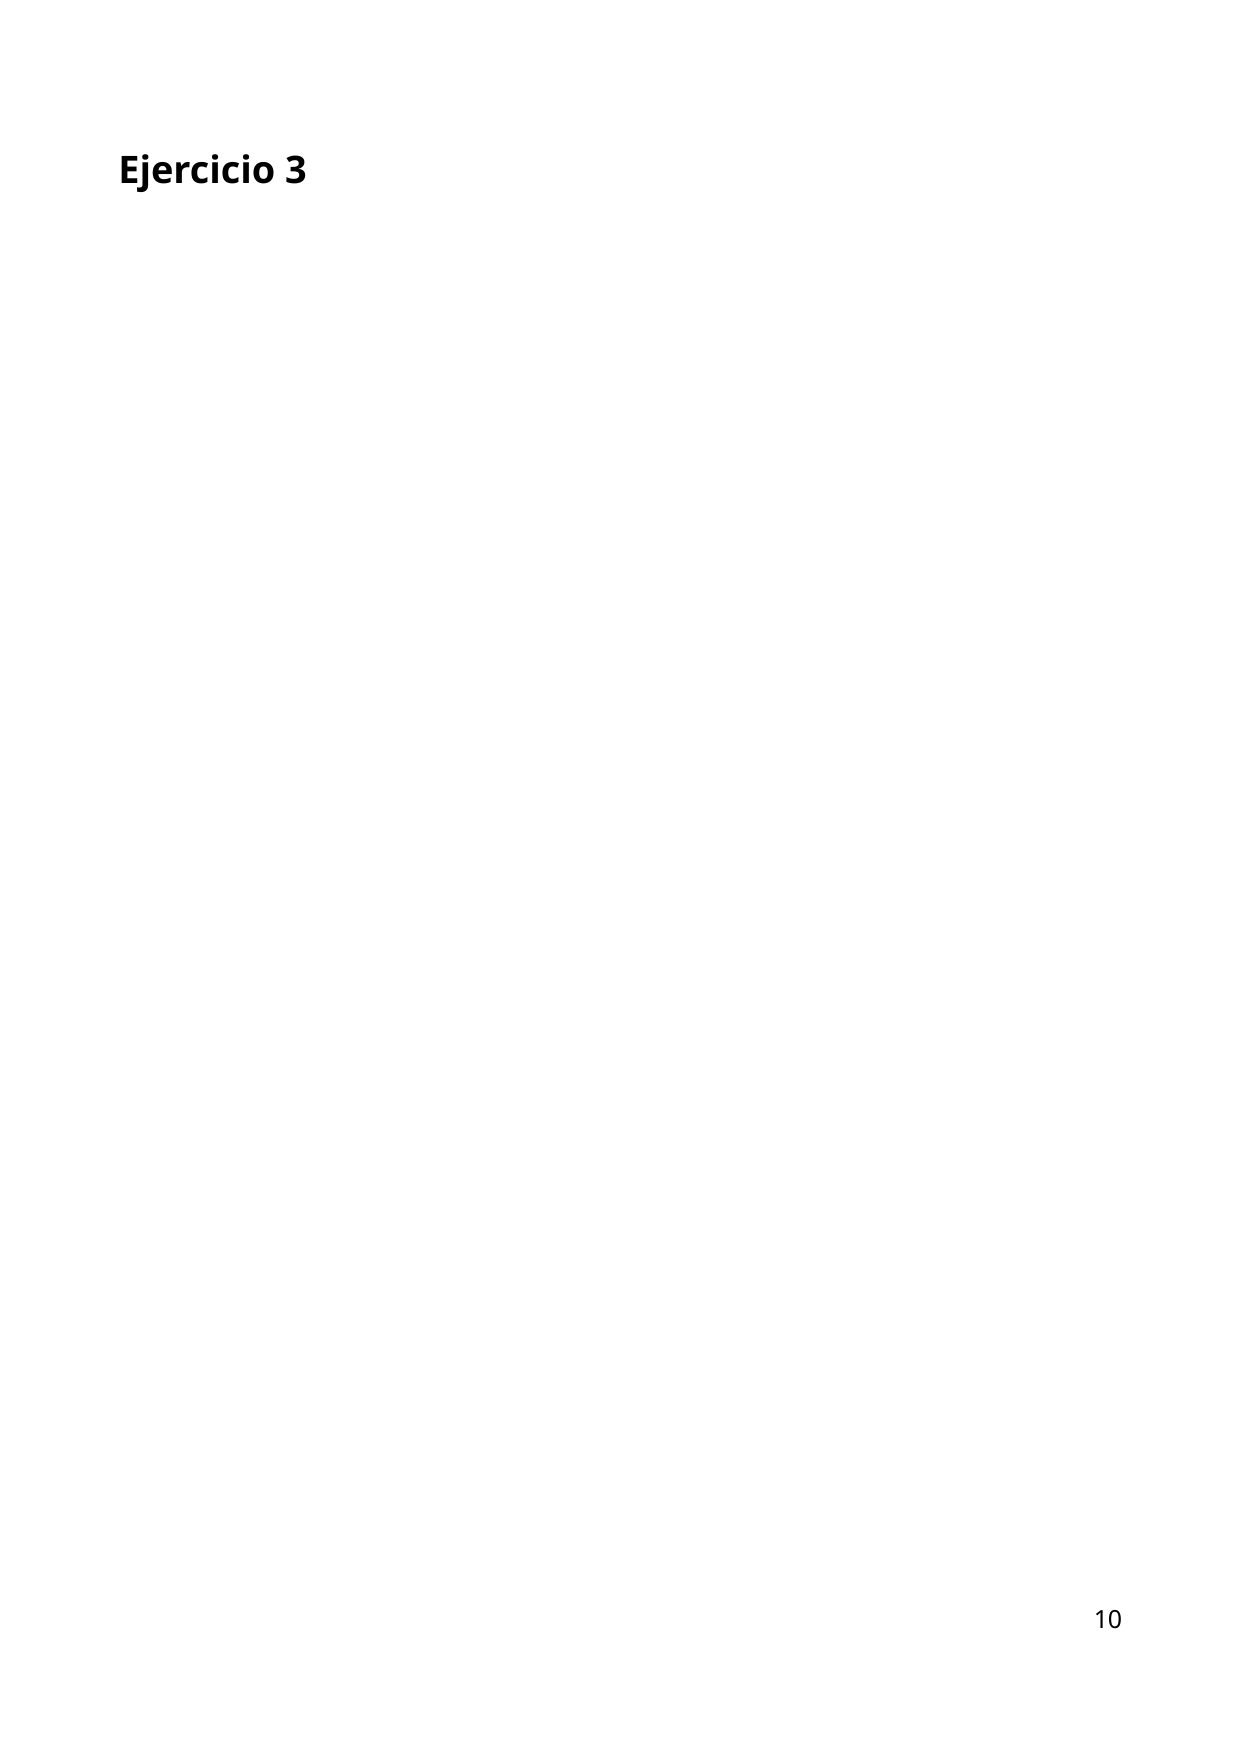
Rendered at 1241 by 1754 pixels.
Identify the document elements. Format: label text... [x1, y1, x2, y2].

subtitle Ejercicio 3 [118, 143, 1122, 195]
